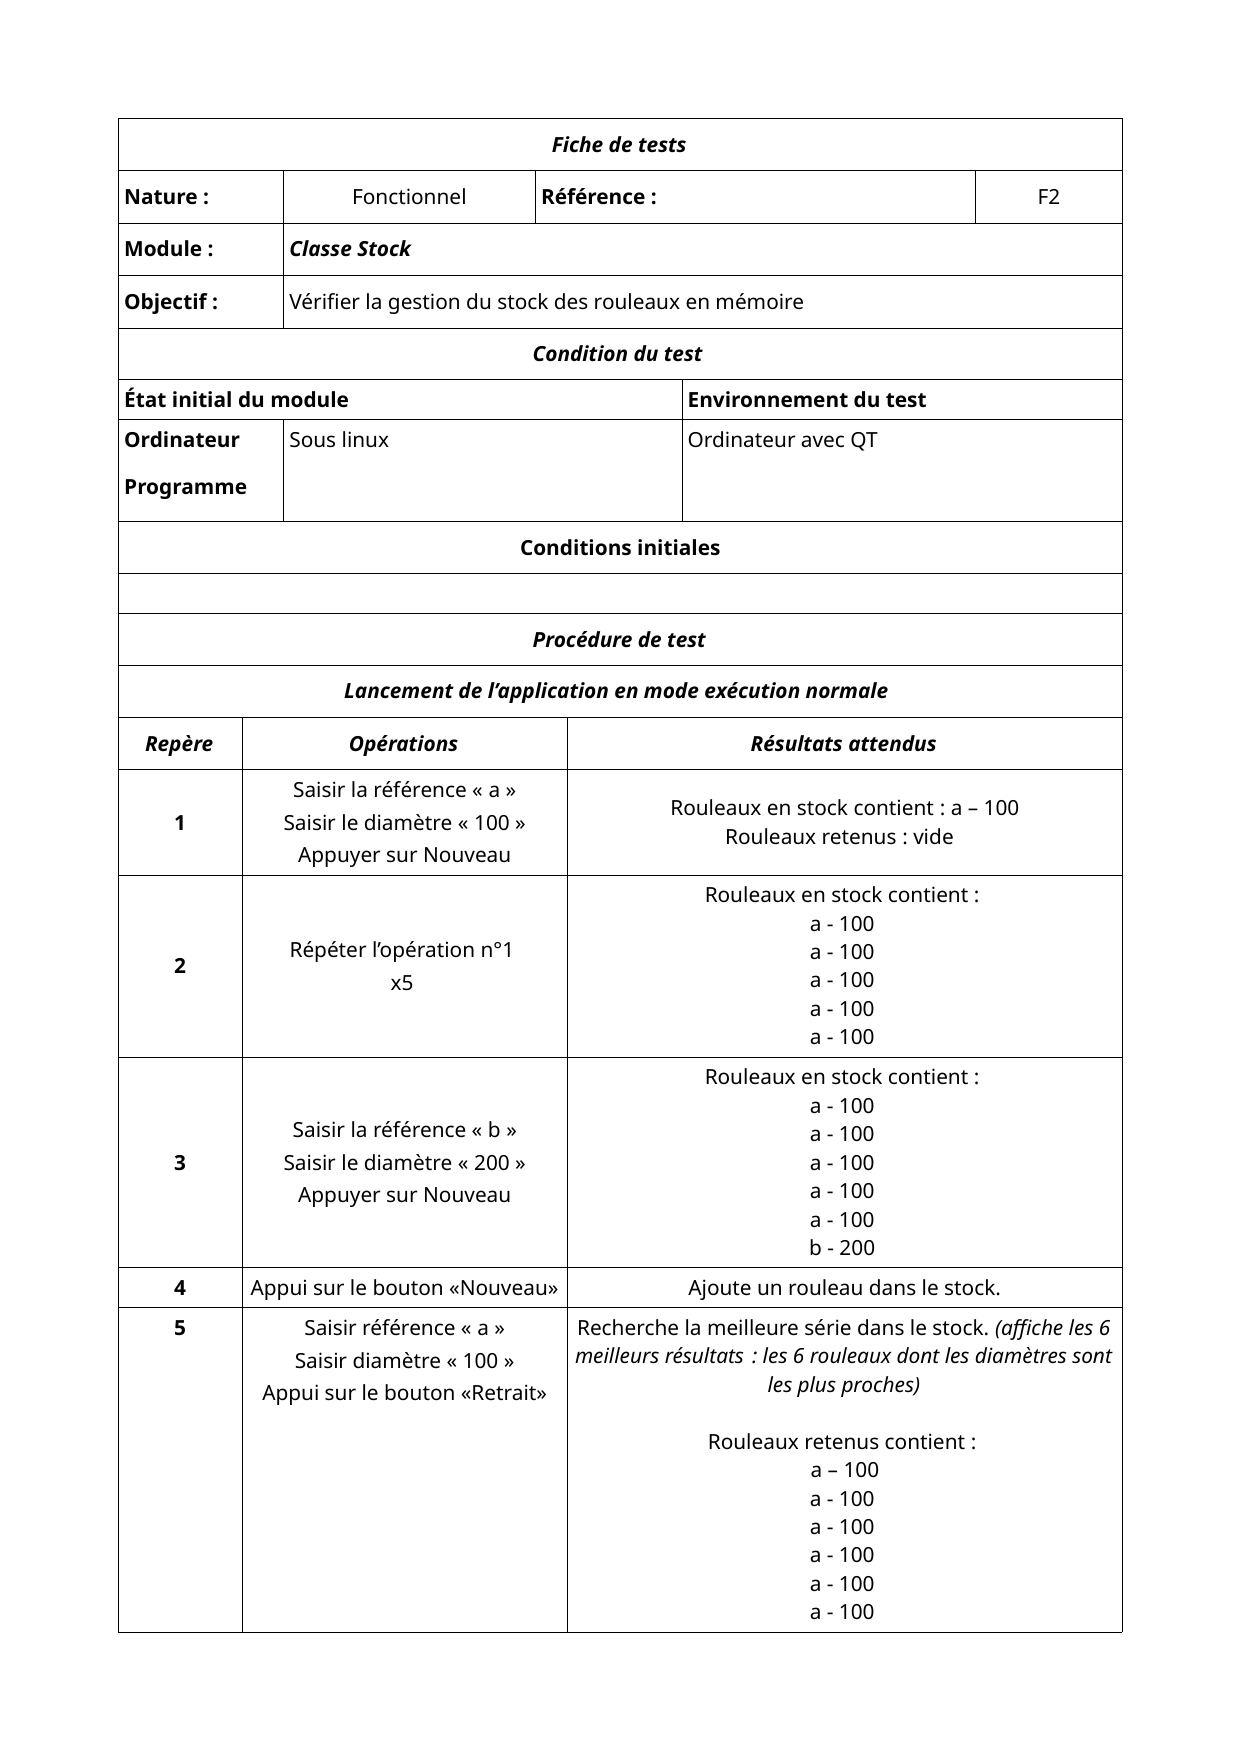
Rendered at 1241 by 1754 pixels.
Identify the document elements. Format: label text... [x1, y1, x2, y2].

table_cell Rouleaux en stock contient : a - 100 a - 100 a - 100 a - 100 a - 100 [568, 876, 1122, 1057]
table_cell Rouleaux en stock contient : a – 100 Rouleaux retenus : vide [568, 770, 1122, 874]
table_cell 2 [119, 876, 242, 1057]
table_cell Ajoute un rouleau dans le stock. [568, 1268, 1122, 1307]
table_cell Saisir la référence « b » Saisir le diamètre « 200 » Appuyer sur Nouveau [243, 1058, 567, 1267]
table_cell 5 [119, 1308, 242, 1632]
table_cell État initial du module [119, 380, 682, 419]
table_cell Rouleaux en stock contient : a - 100 a - 100 a - 100 a - 100 a - 100 b - 200 [568, 1058, 1122, 1267]
table_cell F2 [976, 171, 1122, 222]
table_cell Résultats attendus [568, 718, 1122, 769]
table_cell Lancement de l’application en mode exécution normale [119, 666, 1122, 717]
table_cell Environnement du test [683, 380, 1122, 419]
table_cell Répéter l’opération n°1 x5 [243, 876, 567, 1057]
table_cell Conditions initiales [119, 522, 1122, 573]
table_cell [119, 574, 1122, 613]
table_cell Fonctionnel [284, 171, 535, 222]
table_cell Saisir la référence « a » Saisir le diamètre « 100 » Appuyer sur Nouveau [243, 770, 567, 874]
table_cell Condition du test [119, 329, 1122, 379]
table_cell Nature : [119, 171, 283, 222]
table_cell Vérifier la gestion du stock des rouleaux en mémoire [284, 276, 1122, 327]
table_cell Référence : [536, 171, 975, 222]
table_cell Repère [119, 718, 242, 769]
table_cell Module : [119, 224, 283, 275]
table_cell Opérations [243, 718, 567, 769]
table_cell Classe Stock [284, 224, 1122, 275]
table_cell 4 [119, 1268, 242, 1307]
table_cell Saisir référence « a » Saisir diamètre « 100 » Appui sur le bouton «Retrait» [243, 1308, 567, 1632]
table_cell Ordinateur Programme [119, 420, 283, 521]
table_cell 1 [119, 770, 242, 874]
table_cell Objectif : [119, 276, 283, 327]
table_cell Ordinateur avec QT [683, 420, 1122, 521]
table_cell Procédure de test [119, 614, 1122, 665]
table_header Fiche de tests [119, 119, 1122, 170]
table_cell Recherche la meilleure série dans le stock. (affiche les 6 meilleurs résultats : les 6 rouleaux dont les diamètres sont les plus proches) Rouleaux retenus contient : a – 100 a - 100 a - 100 a - 100 a - 100 a - 100 [568, 1308, 1122, 1632]
table_cell Appui sur le bouton «Nouveau» [243, 1268, 567, 1307]
table_cell Sous linux [284, 420, 682, 521]
table_cell 3 [119, 1058, 242, 1267]
